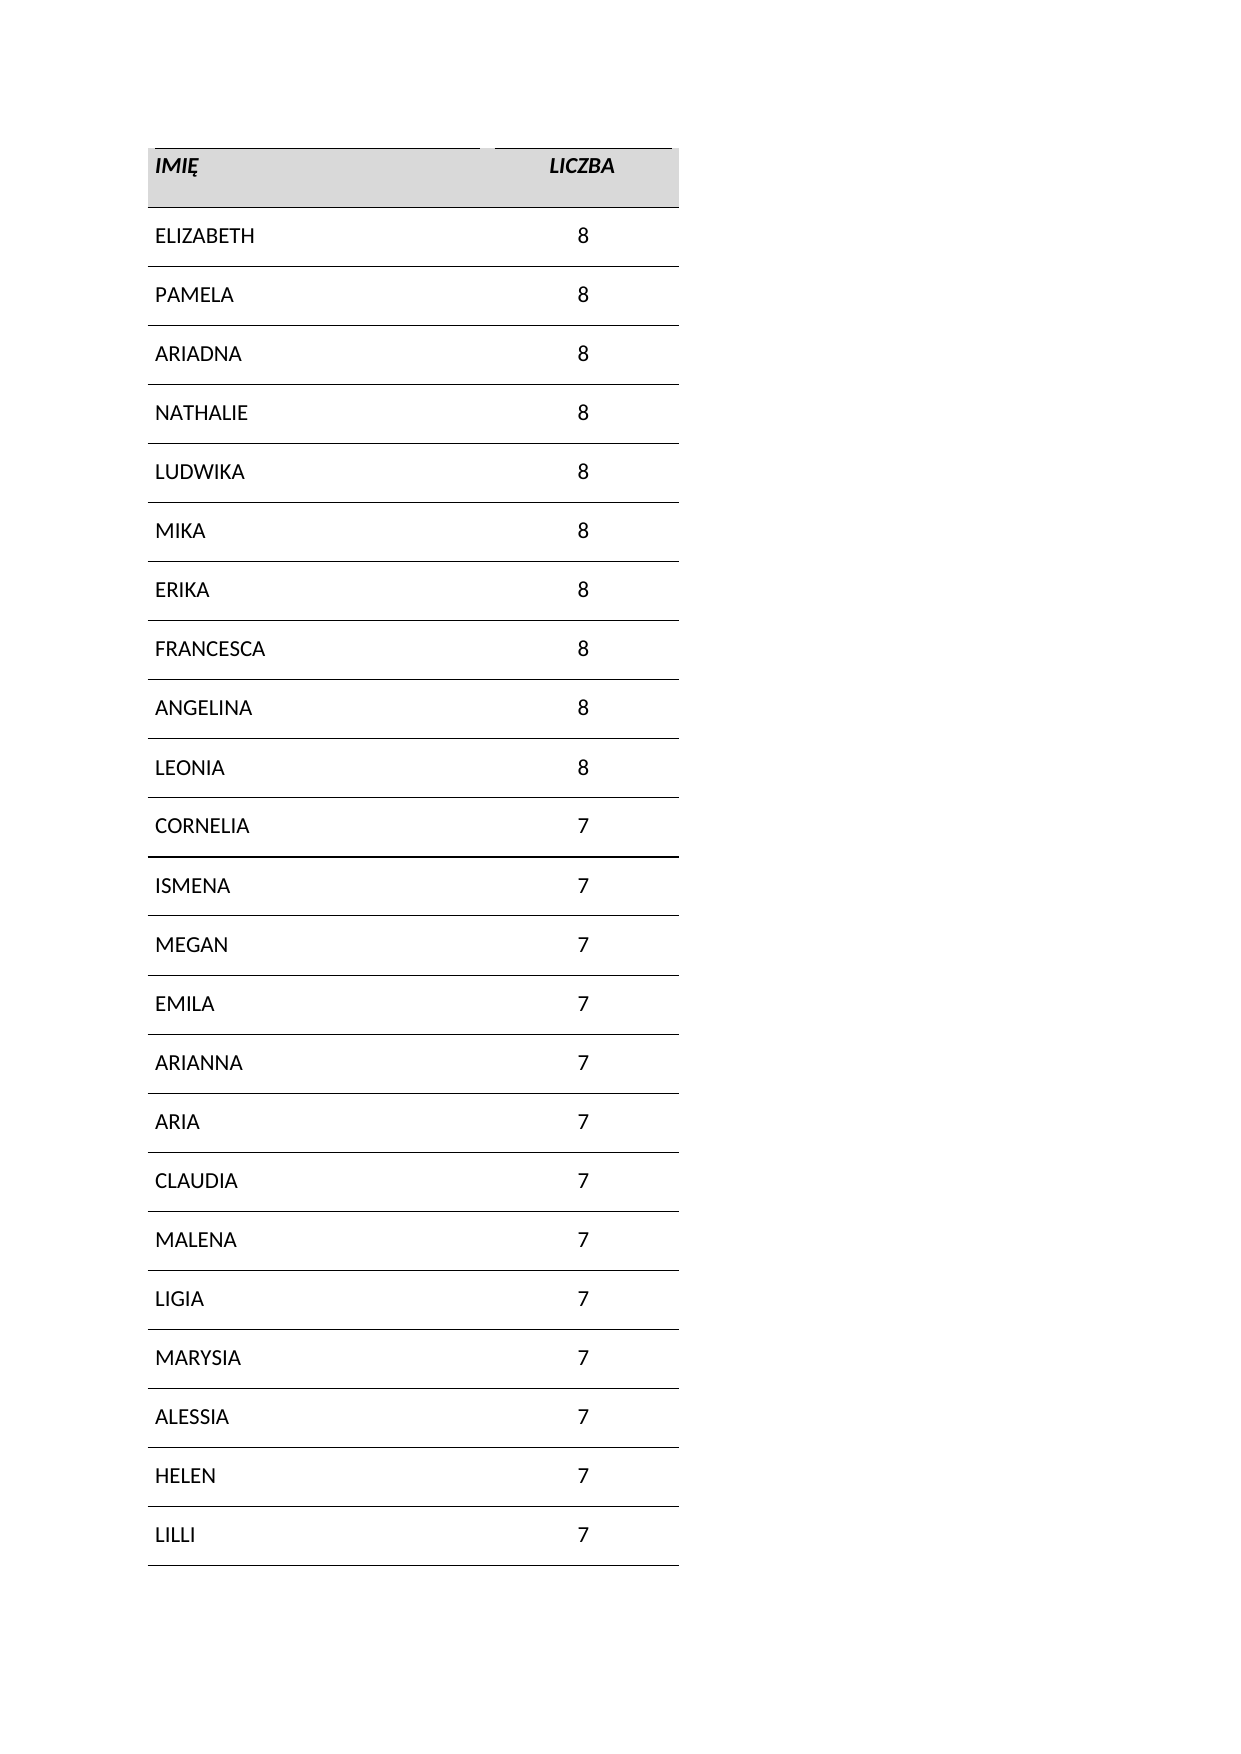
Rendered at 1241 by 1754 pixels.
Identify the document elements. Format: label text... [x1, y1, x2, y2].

table_cell ALESSIA [148, 1389, 487, 1447]
table_cell 8 [487, 503, 679, 561]
table_cell 7 [487, 1094, 679, 1152]
table_cell 8 [487, 267, 679, 325]
table_cell NATHALIE [148, 385, 487, 443]
table_cell 7 [487, 1153, 679, 1211]
table_cell LUDWIKA [148, 444, 487, 502]
table_cell ARIANNA [148, 1035, 487, 1093]
table_cell 7 [487, 1212, 679, 1270]
table_cell PAMELA [148, 267, 487, 325]
table_cell 7 [487, 916, 679, 974]
table_cell 8 [487, 621, 679, 679]
table_cell CLAUDIA [148, 1153, 487, 1211]
table_cell 7 [487, 1271, 679, 1329]
table_cell 7 [487, 1035, 679, 1093]
table_cell MALENA [148, 1212, 487, 1270]
table_cell 8 [487, 326, 679, 384]
table_cell ARIA [148, 1094, 487, 1152]
table_cell ELIZABETH [148, 208, 487, 266]
table_cell 8 [487, 208, 679, 266]
table_cell ISMENA [148, 858, 487, 915]
table_cell MIKA [148, 503, 487, 561]
table_cell 8 [487, 739, 679, 797]
table_cell ERIKA [148, 562, 487, 620]
table_cell 8 [487, 680, 679, 738]
table_cell 8 [487, 444, 679, 502]
table_cell ANGELINA [148, 680, 487, 738]
table_cell 7 [487, 1330, 679, 1388]
table_cell 8 [487, 385, 679, 443]
table_cell 7 [487, 858, 679, 915]
table_cell MARYSIA [148, 1330, 487, 1388]
table_cell ARIADNA [148, 326, 487, 384]
table_cell FRANCESCA [148, 621, 487, 679]
table_cell 7 [487, 1507, 679, 1565]
table_cell LIGIA [148, 1271, 487, 1329]
table_cell HELEN [148, 1448, 487, 1506]
table_cell MEGAN [148, 916, 487, 974]
table_cell 7 [487, 976, 679, 1033]
table_cell LILLI [148, 1507, 487, 1565]
table_cell 7 [487, 798, 679, 856]
table_header LICZBA [487, 148, 679, 207]
table_cell LEONIA [148, 739, 487, 797]
table_cell CORNELIA [148, 798, 487, 856]
table_cell EMILA [148, 976, 487, 1033]
table_header IMIĘ [148, 148, 487, 207]
table_cell 8 [487, 562, 679, 620]
table_cell 7 [487, 1389, 679, 1447]
table_cell 7 [487, 1448, 679, 1506]
